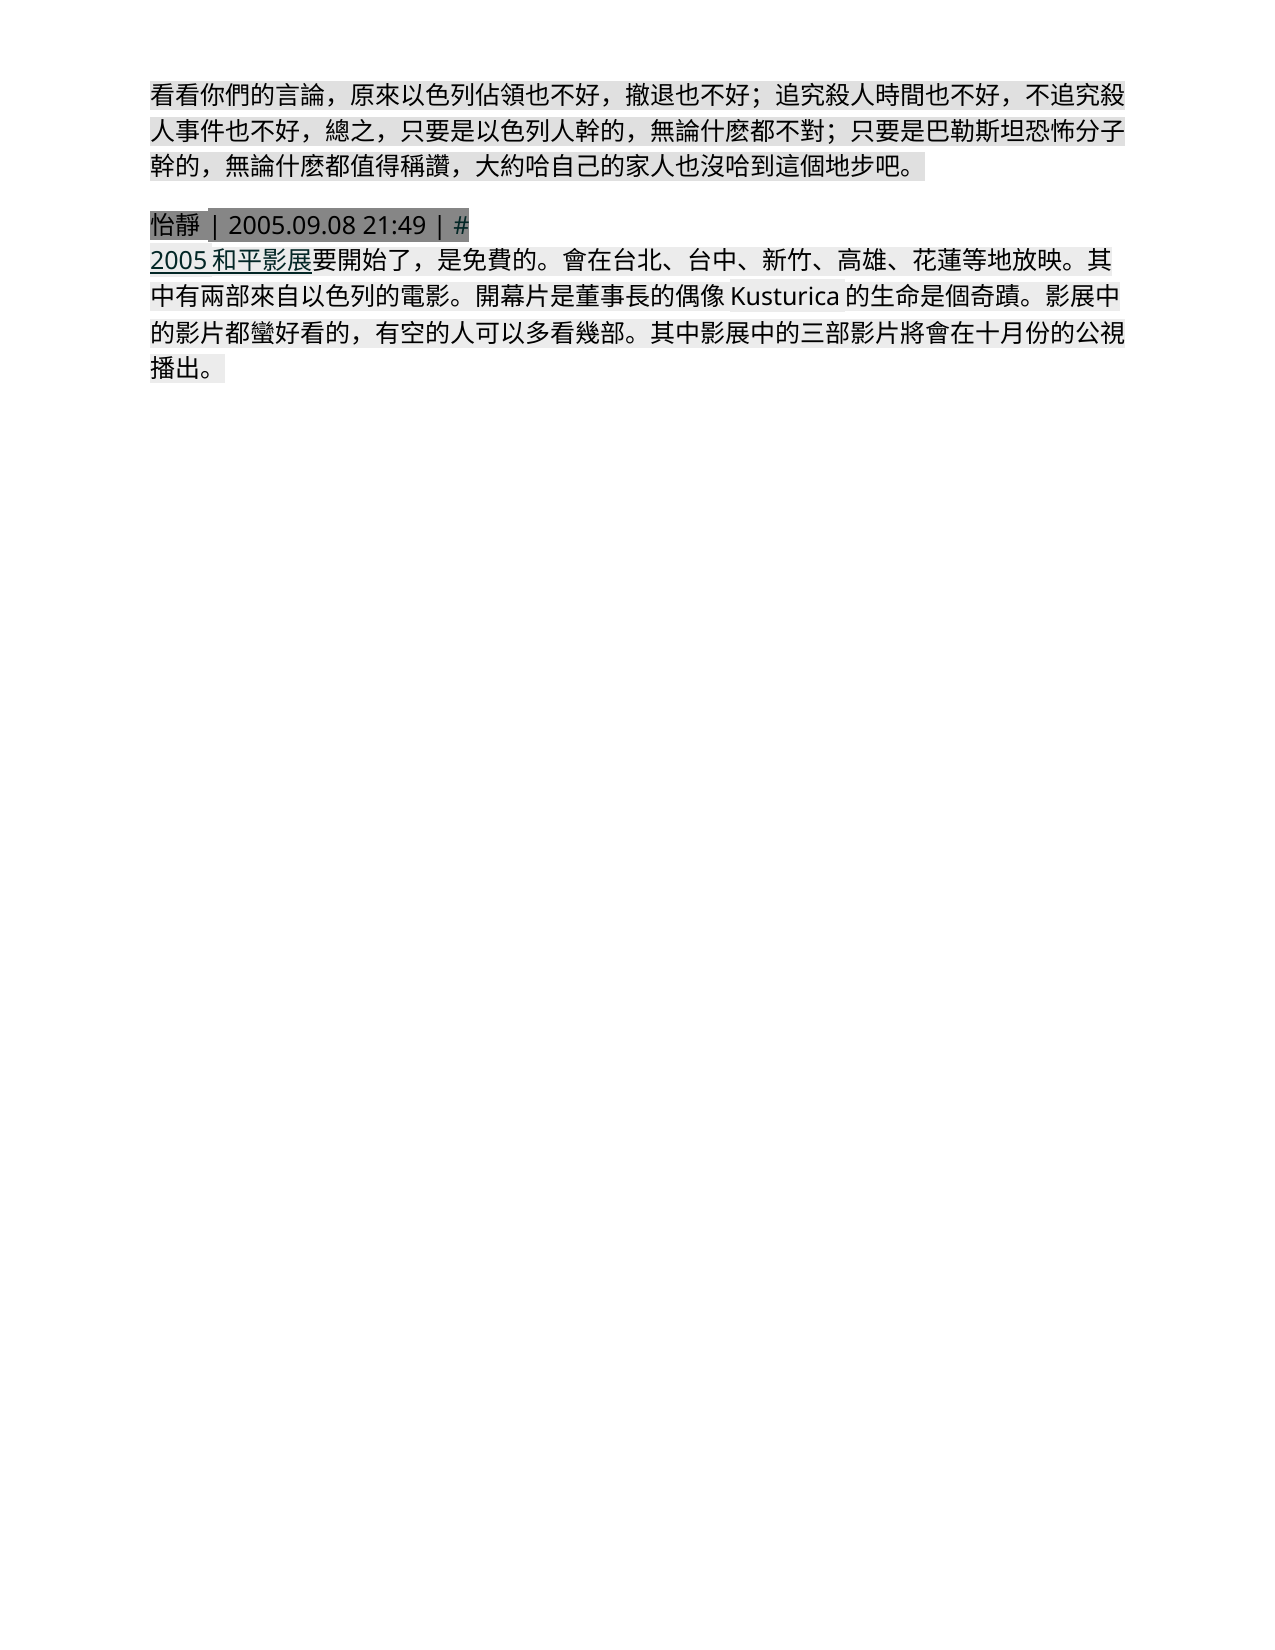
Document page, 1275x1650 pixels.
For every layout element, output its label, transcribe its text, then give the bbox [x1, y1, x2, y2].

text 看看你們的言論，原來以色列佔領也不好，撤退也不好；追究殺人時間也不好，不追究殺人事件也不好，總之，只要是以色列人幹的，無論什麽都不對；只要是巴勒斯坦恐怖分子幹的，無論什麽都值得稱讚，大約哈自己的家人也沒哈到這個地步吧。 [150, 75, 1125, 181]
text 2005和平影展要開始了，是免費的。會在台北、台中、新竹、高雄、花蓮等地放映。其中有兩部來自以色列的電影。開幕片是董事長的偶像Kusturica的生命是個奇蹟。影展中的影片都蠻好看的，有空的人可以多看幾部。其中影展中的三部影片將會在十月份的公視播出。 [150, 242, 1125, 383]
text 怡靜 | 2005.09.08 21:49 | # [150, 206, 1125, 242]
